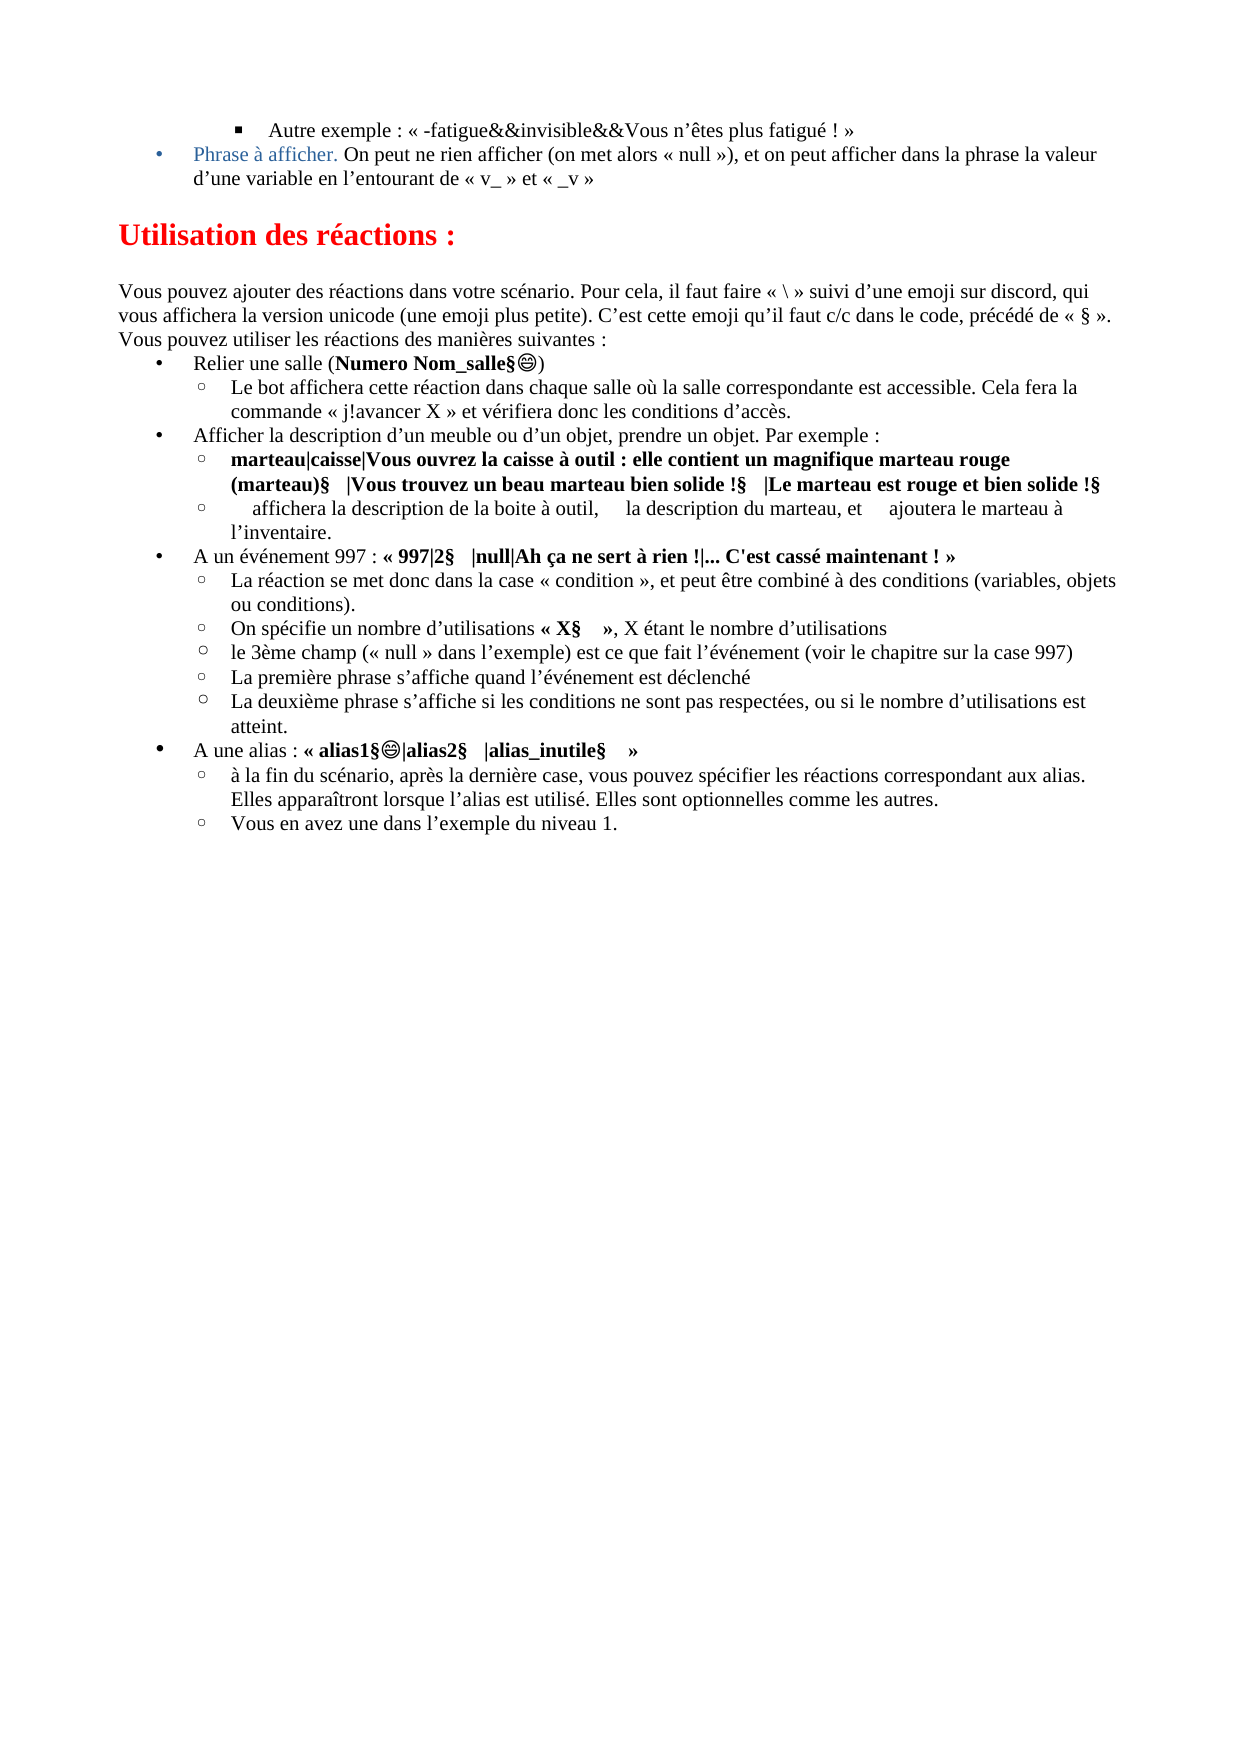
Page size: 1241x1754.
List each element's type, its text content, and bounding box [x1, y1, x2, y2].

list Relier une salle (Numero Nom_salle§😄) [156, 351, 1122, 375]
list A un événement 997 : « 997|2§🎵|null|Ah ça ne sert à rien !|... C'est cassé maintenant ! » [156, 544, 1122, 568]
list à la fin du scénario, après la dernière case, vous pouvez spécifier les réactions correspondant aux alias. Elles apparaîtront lorsque l’alias est utilisé. Elles sont optionnelles comme les autres. [193, 763, 1122, 811]
list La première phrase s’affiche quand l’événement est déclenché [193, 665, 1122, 689]
list le 3ème champ (« null » dans l’exemple) est ce que fait l’événement (voir le chapitre sur la case 997) [193, 640, 1122, 665]
text Vous pouvez ajouter des réactions dans votre scénario. Pour cela, il faut faire « \ » suivi d’une emoji sur discord, qui vous affichera la version unicode (une emoji plus petite). C’est cette emoji qu’il faut c/c dans le code, précédé de « § ». [118, 279, 1122, 327]
text Utilisation des réactions : [118, 217, 1122, 253]
list Le bot affichera cette réaction dans chaque salle où la salle correspondante est accessible. Cela fera la commande « j!avancer X » et vérifiera donc les conditions d’accès. [193, 375, 1122, 423]
list Phrase à afficher. On peut ne rien afficher (on met alors « null »), et on peut afficher dans la phrase la valeur d’une variable en l’entourant de « v_ » et « _v » [156, 142, 1122, 190]
list Afficher la description d’un meuble ou d’un objet, prendre un objet. Par exemple : [156, 423, 1122, 447]
list marteau|caisse|Vous ouvrez la caisse à outil : elle contient un magnifique marteau rouge (marteau)§🧰|Vous trouvez un beau marteau bien solide !§🔨|Le marteau est rouge et bien solide !§🔎 [193, 447, 1122, 496]
list La deuxième phrase s’affiche si les conditions ne sont pas respectées, ou si le nombre d’utilisations est atteint. [193, 689, 1122, 738]
list Vous en avez une dans l’exemple du niveau 1. [193, 811, 1122, 835]
text Vous pouvez utiliser les réactions des manières suivantes : [118, 327, 1122, 351]
list On spécifie un nombre d’utilisations « X§🎵 », X étant le nombre d’utilisations [193, 616, 1122, 640]
list Autre exemple : « -fatigue&&invisible&&Vous n’êtes plus fatigué ! » [231, 118, 1122, 142]
list 🧰 affichera la description de la boite à outil, 🔎 la description du marteau, et 🔨 ajoutera le marteau à l’inventaire. [193, 496, 1122, 544]
list La réaction se met donc dans la case « condition », et peut être combiné à des conditions (variables, objets ou conditions). [193, 568, 1122, 616]
list A une alias : « alias1§😄|alias2§🔨|alias_inutile§🔎 » [156, 738, 1122, 763]
